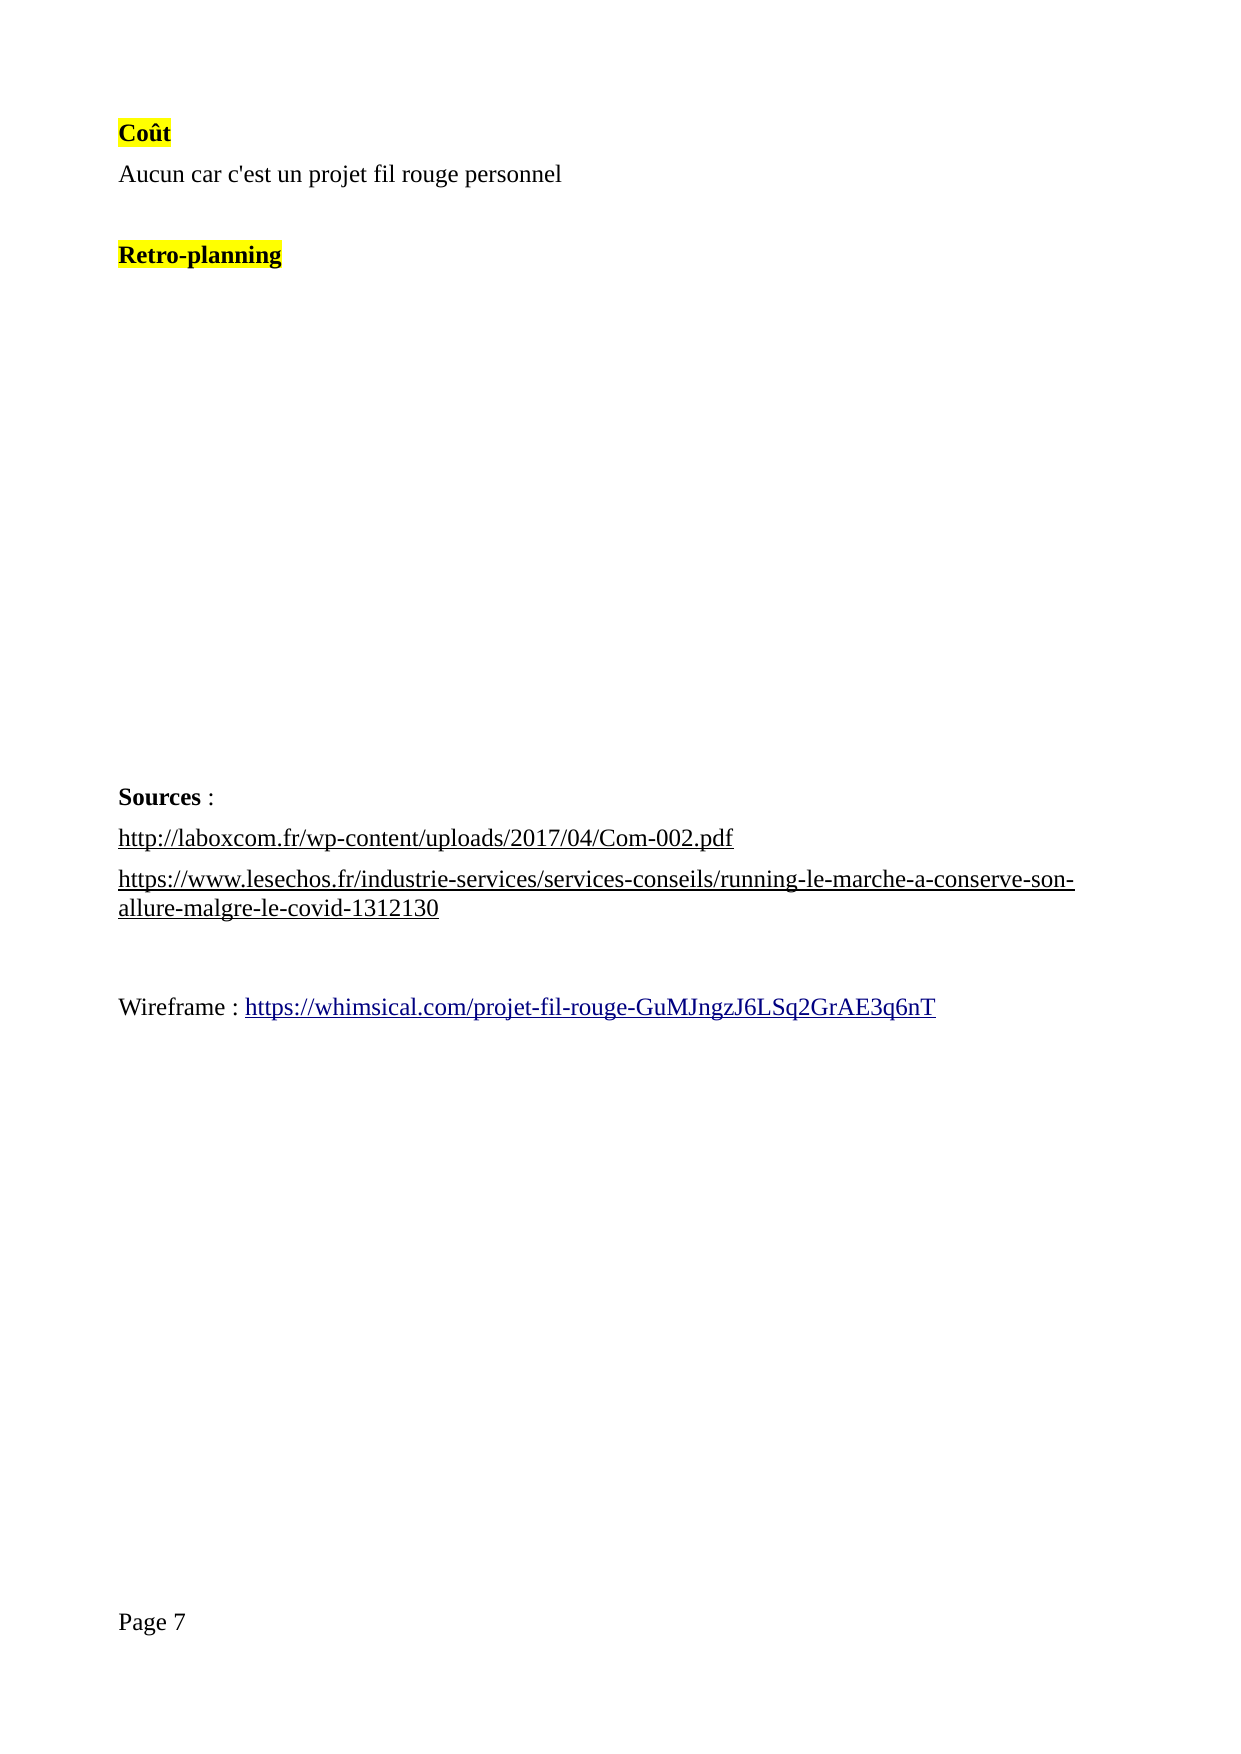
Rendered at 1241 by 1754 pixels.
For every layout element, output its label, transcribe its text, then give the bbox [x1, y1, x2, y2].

text https://www.lesechos.fr/industrie-services/services-conseils/running-le-marche-a-conserve-son-allure-malgre-le-covid-1312130 [118, 864, 1122, 922]
text Aucun car c'est un projet fil rouge personnel [118, 159, 1122, 187]
text Retro-planning [118, 240, 1122, 268]
text Sources : [118, 782, 1122, 810]
text http://laboxcom.fr/wp-content/uploads/2017/04/Com-002.pdf [118, 823, 1122, 852]
text Wireframe : https://whimsical.com/projet-fil-rouge-GuMJngzJ6LSq2GrAE3q6nT [118, 992, 1122, 1020]
text Coût [118, 118, 1122, 147]
